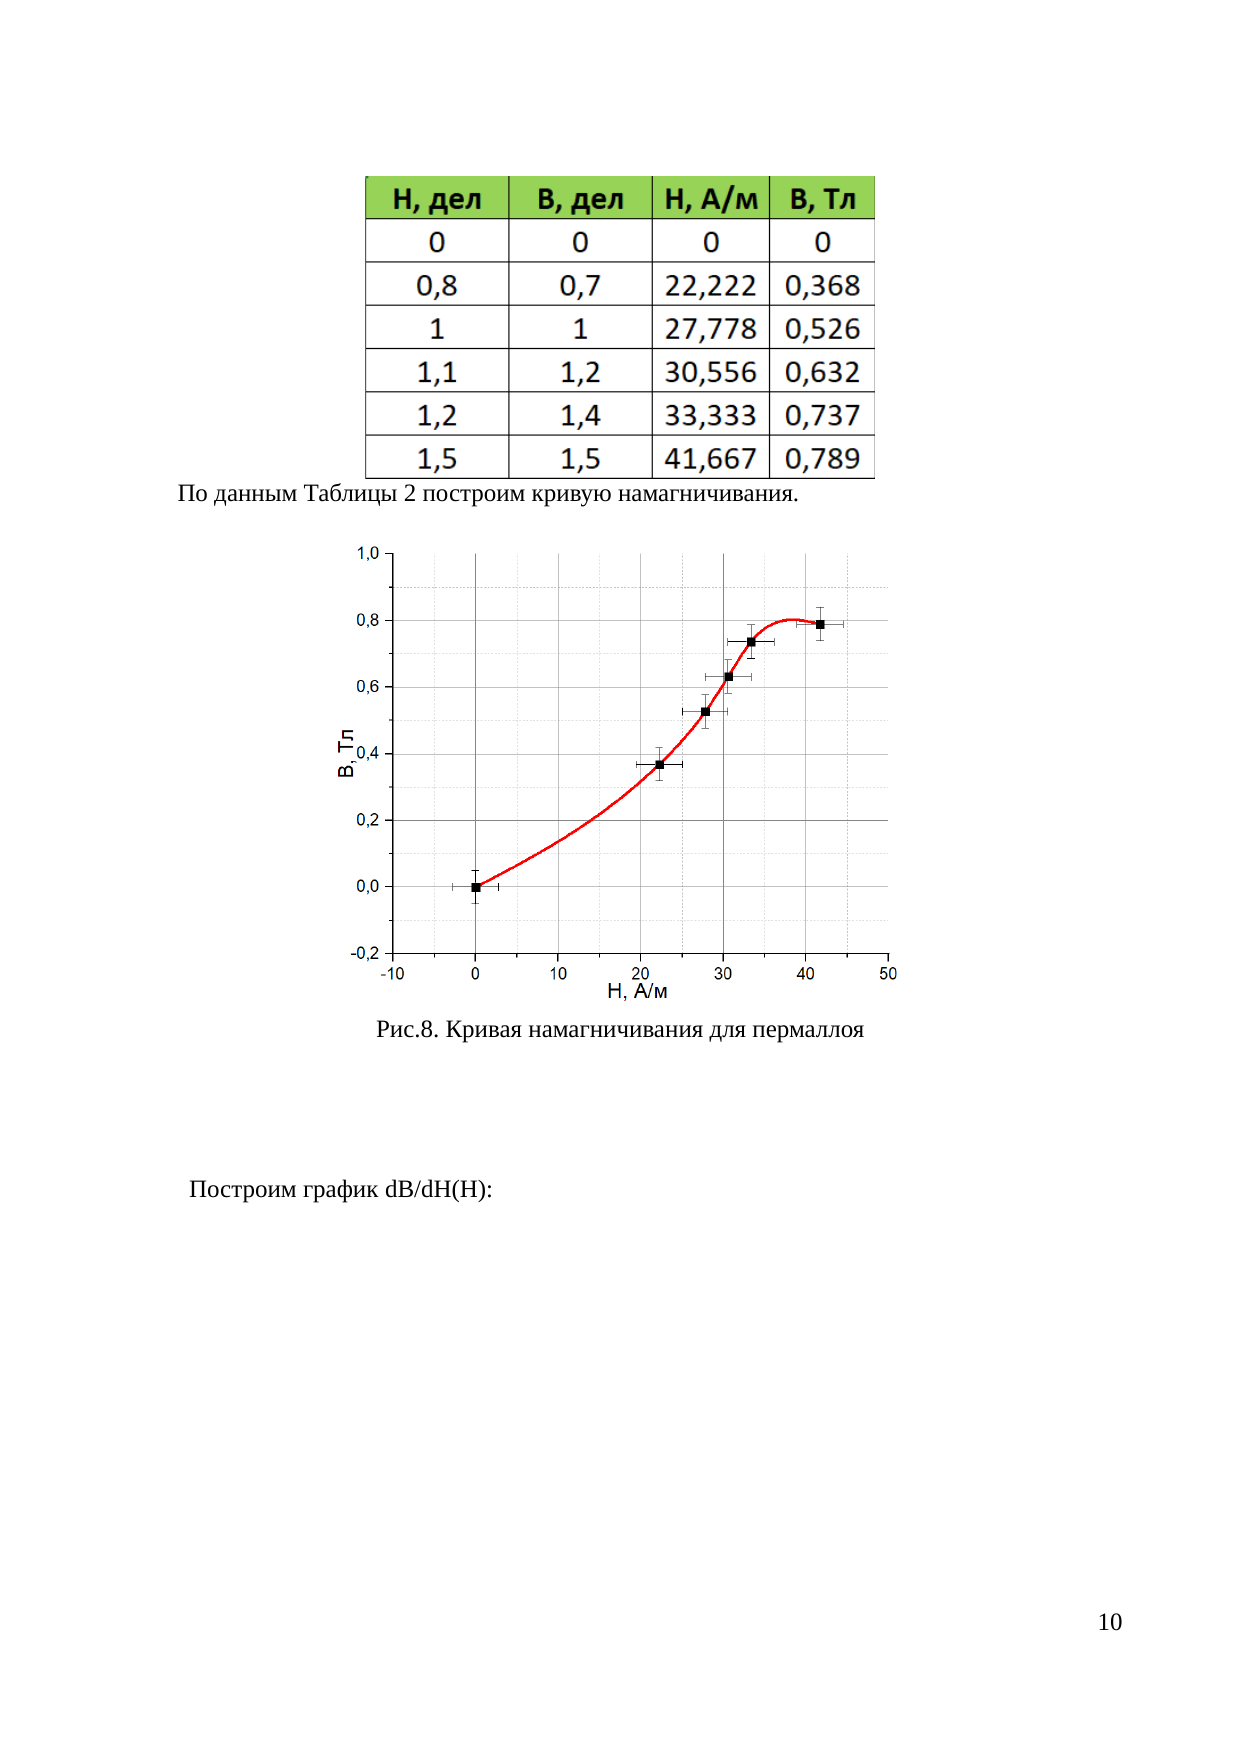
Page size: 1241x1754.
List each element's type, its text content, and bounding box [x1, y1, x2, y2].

picture [365, 176, 875, 479]
text Рис.8. Кривая намагничивания для пермаллоя [118, 1014, 1122, 1043]
text По данным Таблицы 2 построим кривую намагничивания. [118, 478, 1122, 507]
picture [330, 533, 910, 1015]
text Построим график dB/dH(H): [130, 1174, 1122, 1202]
